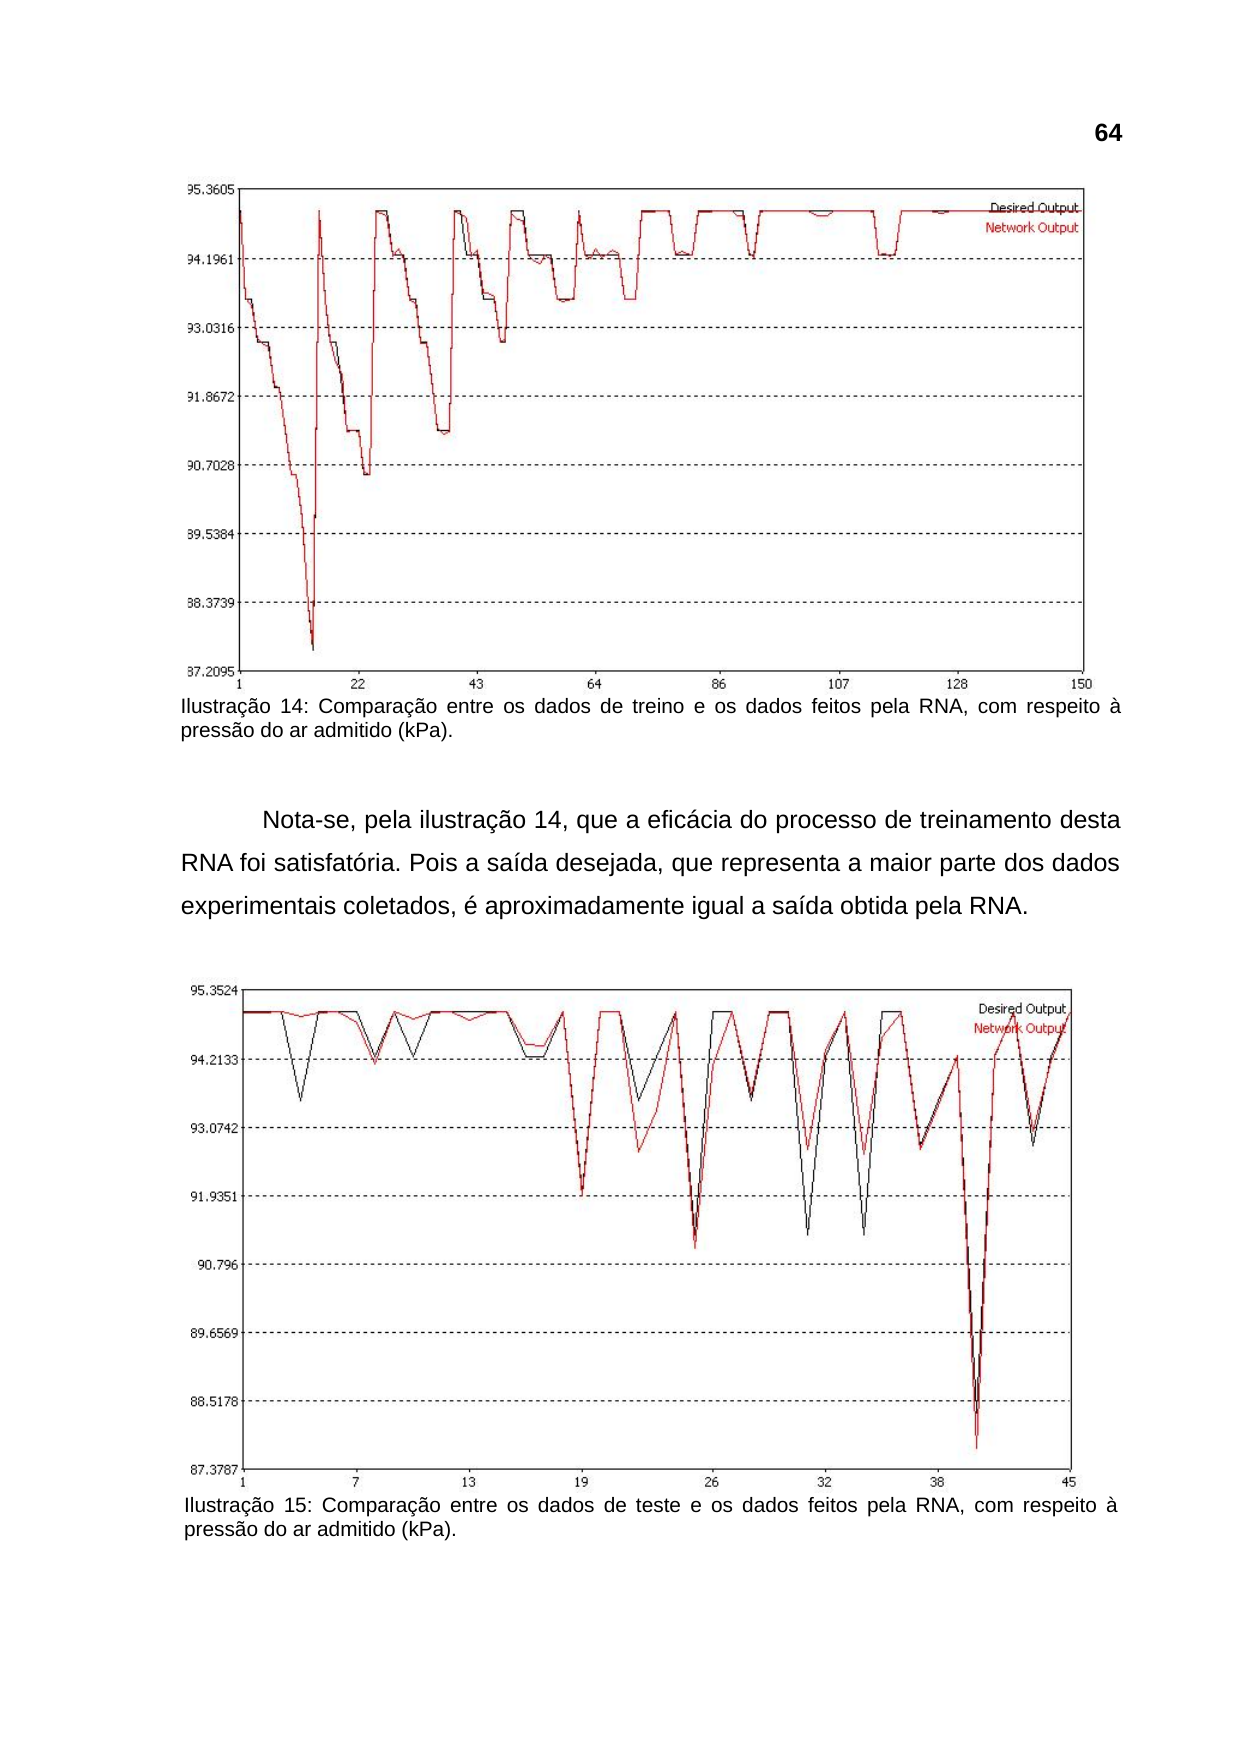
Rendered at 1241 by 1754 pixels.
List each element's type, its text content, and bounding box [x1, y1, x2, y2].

text Nota-se, pela ilustração 14, que a eficácia do processo de treinamento desta RNA foi satisfatória. Pois a saída desejada, que representa a maior parte dos dados experimentais coletados, é aproximadamente igual a saída obtida pela RNA. [181, 805, 1122, 920]
picture [191, 977, 1108, 1493]
text Ilustração 14: Comparação entre os dados de treino e os dados feitos pela RNA, com respeito à pressão do ar admitido (kPa). [180, 189, 1122, 742]
picture [187, 176, 1111, 695]
text Ilustração 15: Comparação entre os dados de teste e os dados feitos pela RNA, com respeito à pressão do ar admitido (kPa). [184, 990, 1118, 1541]
